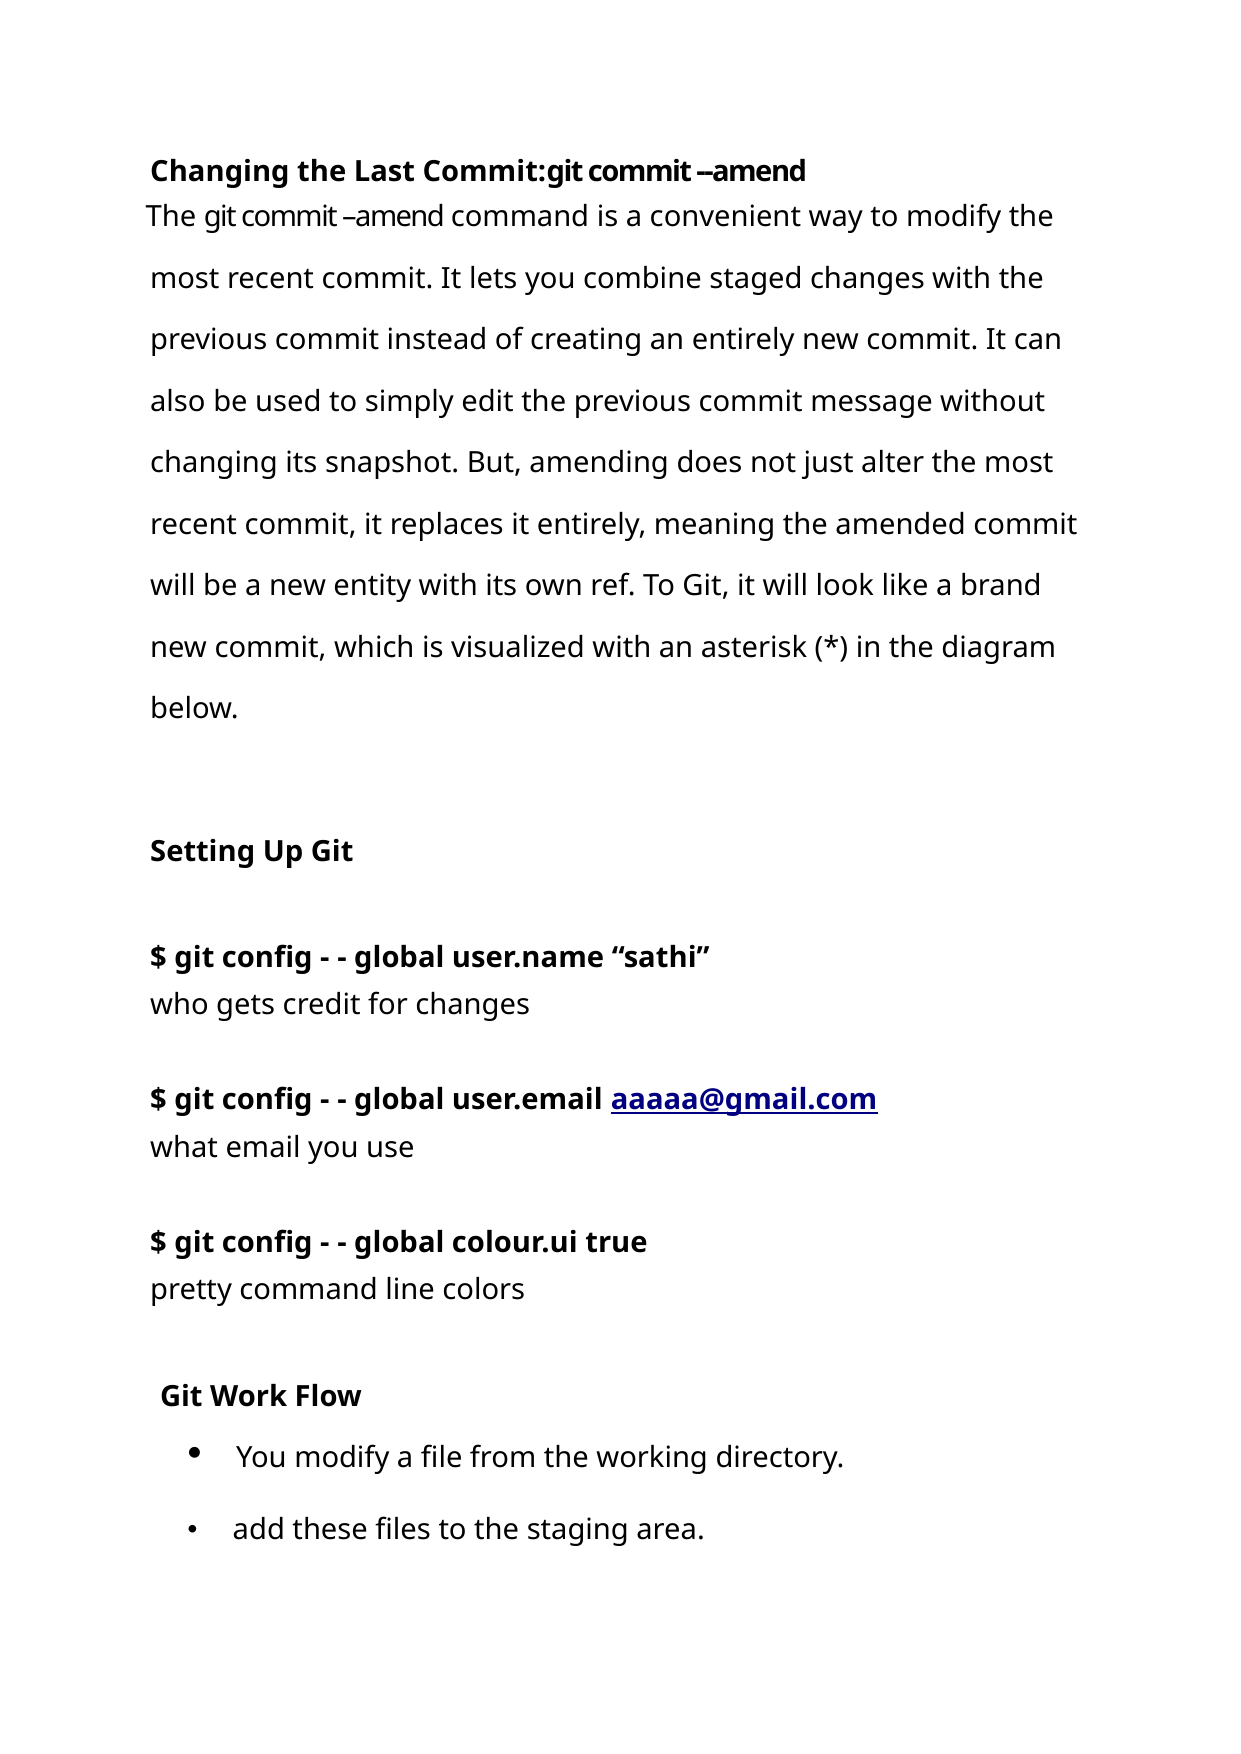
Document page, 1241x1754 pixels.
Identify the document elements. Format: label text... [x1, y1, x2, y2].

text what email you use [150, 1126, 1090, 1166]
list add these files to the staging area. [187, 1508, 1090, 1548]
text $ git config - - global user.email aaaaa@gmail.com [150, 1079, 1090, 1118]
text $ git config - - global colour.ui true [150, 1221, 1090, 1261]
text who gets credit for changes [150, 984, 1090, 1023]
text Setting Up Git [150, 830, 1090, 869]
list You modify a file from the working directory. [187, 1422, 1090, 1479]
text Git Work Flow [150, 1375, 1090, 1415]
subtitle Changing the Last Commit:git commit --amend [150, 150, 1090, 190]
text $ git config - - global user.name “sathi” [150, 936, 1090, 976]
text The git commit –amend command is a convenient way to modify the most recent commit. It lets you combine staged changes with the previous commit instead of creating an entirely new commit. It can also be used to simply edit the previous commit message without changing its snapshot. But, amending does not just alter the most recent commit, it replaces it entirely, meaning the amended commit will be a new entity with its own ref. To Git, it will look like a brand new commit, which is visualized with an asterisk (*) in the diagram below. [145, 196, 1090, 727]
text pretty command line colors [150, 1269, 1090, 1308]
